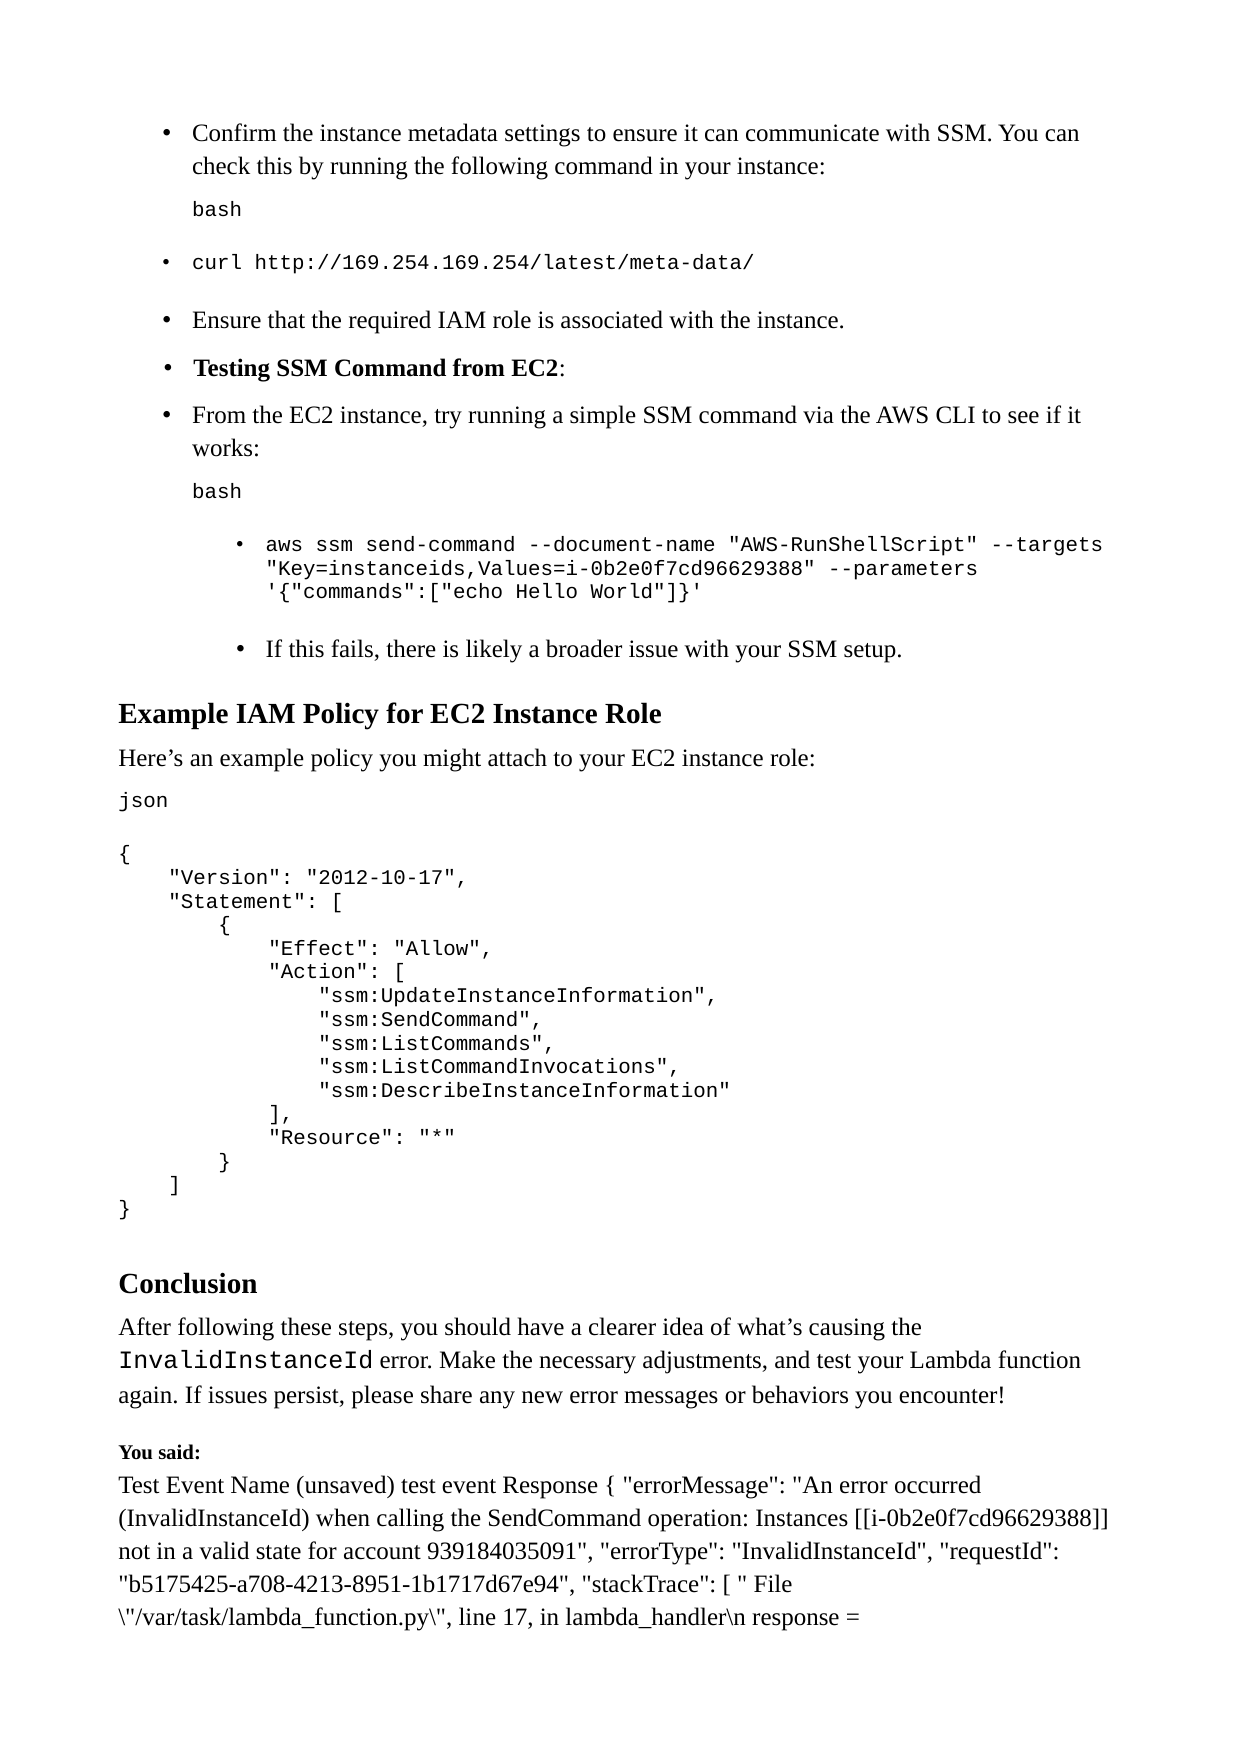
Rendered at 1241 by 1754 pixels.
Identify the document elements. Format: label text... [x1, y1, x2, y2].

text "Version": "2012-10-17", [118, 867, 1122, 891]
text } [118, 1198, 1122, 1222]
text After following these steps, you should have a clearer idea of what’s causing the InvalidInstanceId error. Make the necessary adjustments, and test your Lambda function again. If issues persist, please share any new error messages or behaviors you encounter! [118, 1312, 1122, 1409]
text "Effect": "Allow", [118, 938, 1122, 962]
list Ensure that the required IAM role is associated with the instance. [162, 305, 1122, 334]
text { [118, 914, 1122, 938]
text json [118, 790, 1122, 814]
text "ssm:ListCommandInvocations", [118, 1056, 1122, 1080]
list If this fails, there is likely a broader issue with your SSM setup. [236, 634, 1122, 663]
subtitle Example IAM Policy for EC2 Instance Role [118, 697, 1122, 730]
list aws ssm send-command --document-name "AWS-RunShellScript" --targets "Key=instanceids,Values=i-0b2e0f7cd96629388" --parameters '{"commands":["echo Hello World"]}' [236, 534, 1122, 605]
subtitle You said: [118, 1440, 1122, 1464]
list curl http://169.254.169.254/latest/meta-data/ [162, 252, 1122, 276]
list Confirm the instance metadata settings to ensure it can communicate with SSM. You can check this by running the following command in your instance: [162, 118, 1122, 180]
list bash [162, 481, 1122, 504]
list bash [162, 199, 1122, 222]
text "Resource": "*" [118, 1127, 1122, 1151]
text "ssm:DescribeInstanceInformation" [118, 1080, 1122, 1103]
text Here’s an example policy you might attach to your EC2 instance role: [118, 743, 1122, 771]
list From the EC2 instance, try running a simple SSM command via the AWS CLI to see if it works: [162, 400, 1122, 462]
text "Statement": [ [118, 891, 1122, 914]
text ], [118, 1103, 1122, 1127]
text { [118, 843, 1122, 867]
text } [118, 1151, 1122, 1174]
list Testing SSM Command from EC2: [164, 353, 1122, 381]
text "ssm:SendCommand", [118, 1009, 1122, 1032]
text ] [118, 1174, 1122, 1198]
text "Action": [ [118, 962, 1122, 985]
subtitle Conclusion [118, 1266, 1122, 1299]
text "ssm:UpdateInstanceInformation", [118, 985, 1122, 1009]
text "ssm:ListCommands", [118, 1032, 1122, 1056]
text Test Event Name (unsaved) test event Response { "errorMessage": "An error occurred (InvalidInstanceId) when calling the SendCommand operation: Instances [[i-0b2e0f7cd96629388]] not in a valid state for account 939184035091", "errorType": "InvalidInstanceId", "requestId": "b5175425-a708-4213-8951-1b1717d67e94", "stackTrace": [ " File \"/var/task/lambda_function.py\", line 17, in lambda_handler\n response = [118, 1470, 1122, 1631]
